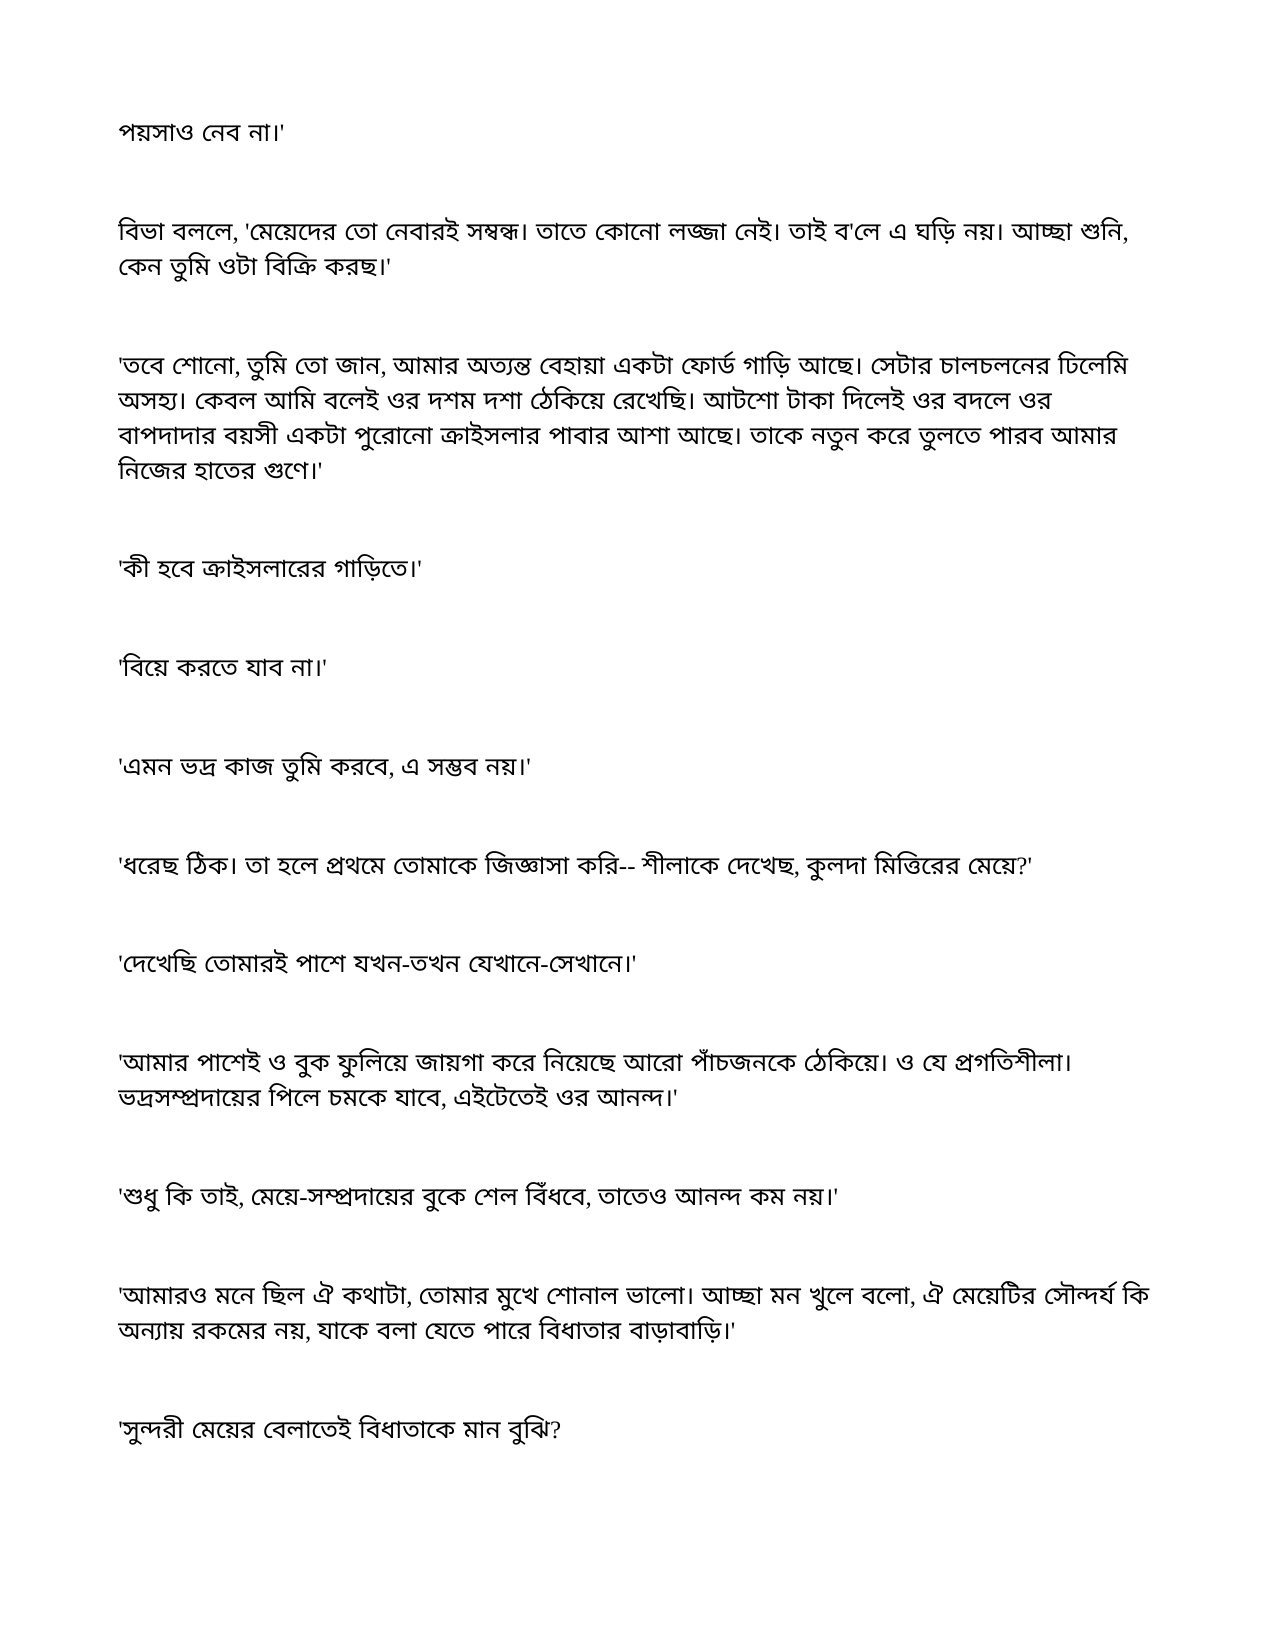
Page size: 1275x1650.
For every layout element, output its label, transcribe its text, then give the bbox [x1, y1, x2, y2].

text 'সুন্দরী মেয়ের বেলাতেই বিধাতাকে মান বুঝি? [118, 1415, 173, 1444]
text 'দেখেছি তোমারই পাশে যখন-তখন যেখানে-সেখানে।' [118, 949, 1157, 979]
text 'আমারও মনে ছিল ঐ কথাটা, তোমার মুখে শোনাল ভালো। আচ্ছা মন খুলে বলো, ঐ মেয়েটির সৌন্দর্য কি অন্যায় রকমের নয়, যাকে বলা যেতে পারে বিধাতার বাড়াবাড়ি।' [118, 1281, 1157, 1345]
text 'ধরেছ ঠিক। তা হলে প্রথমে তোমাকে জিজ্ঞাসা করি-- শীলাকে দেখেছ, কুলদা মিত্তিরের মেয়ে?' [118, 851, 1157, 880]
text 'আমার পাশেই ও বুক ফুলিয়ে জায়গা করে নিয়েছে আরো পাঁচজনকে ঠেকিয়ে। ও যে প্রগতিশীলা। ভদ্রসম্প্রদায়ের পিলে চমকে যাবে, এইটেতেই ওর আনন্দ।' [118, 1048, 1157, 1113]
text পয়সাও নেব না।' [118, 118, 1157, 147]
text 'সুন্দরী মেয়ের বেলাতেই বিধাতাকে মান বুঝি? [137, 1415, 529, 1444]
text 'তবে শোনো, তুমি তো জান, আমার অত্যন্ত বেহায়া একটা ফোর্ড গাড়ি আছে। সেটার চালচলনের ঢিলেমি অসহ্য। কেবল আমি বলেই ওর দশম দশা ঠেকিয়ে রেখেছি। আটশো টাকা দিলেই ওর বদলে ওর বাপদাদার বয়সী একটা পুরোনো ক্রাইসলার পাবার আশা আছে। তাকে নতুন করে তুলতে পারব আমার নিজের হাতের গুণে।' [118, 351, 1157, 485]
text 'এমন ভদ্র কাজ তুমি করবে, এ সম্ভব নয়।' [118, 752, 1157, 781]
text 'শুধু কি তাই, মেয়ে-সম্প্রদায়ের বুকে শেল বিঁধবে, তাতেও আনন্দ কম নয়।' [118, 1182, 1157, 1211]
text 'সুন্দরী মেয়ের বেলাতেই বিধাতাকে মান বুঝি? [521, 1415, 1157, 1444]
text 'বিয়ে করতে যাব না।' [118, 653, 1157, 683]
text বিভা বললে, 'মেয়েদের তো নেবারই সম্বন্ধ। তাতে কোনো লজ্জা নেই। তাই ব'লে এ ঘড়ি নয়। আচ্ছা শুনি, কেন তুমি ওটা বিক্রি করছ।' [118, 217, 1157, 281]
text 'কী হবে ক্রাইসলারের গাড়িতে।' [118, 554, 1157, 584]
